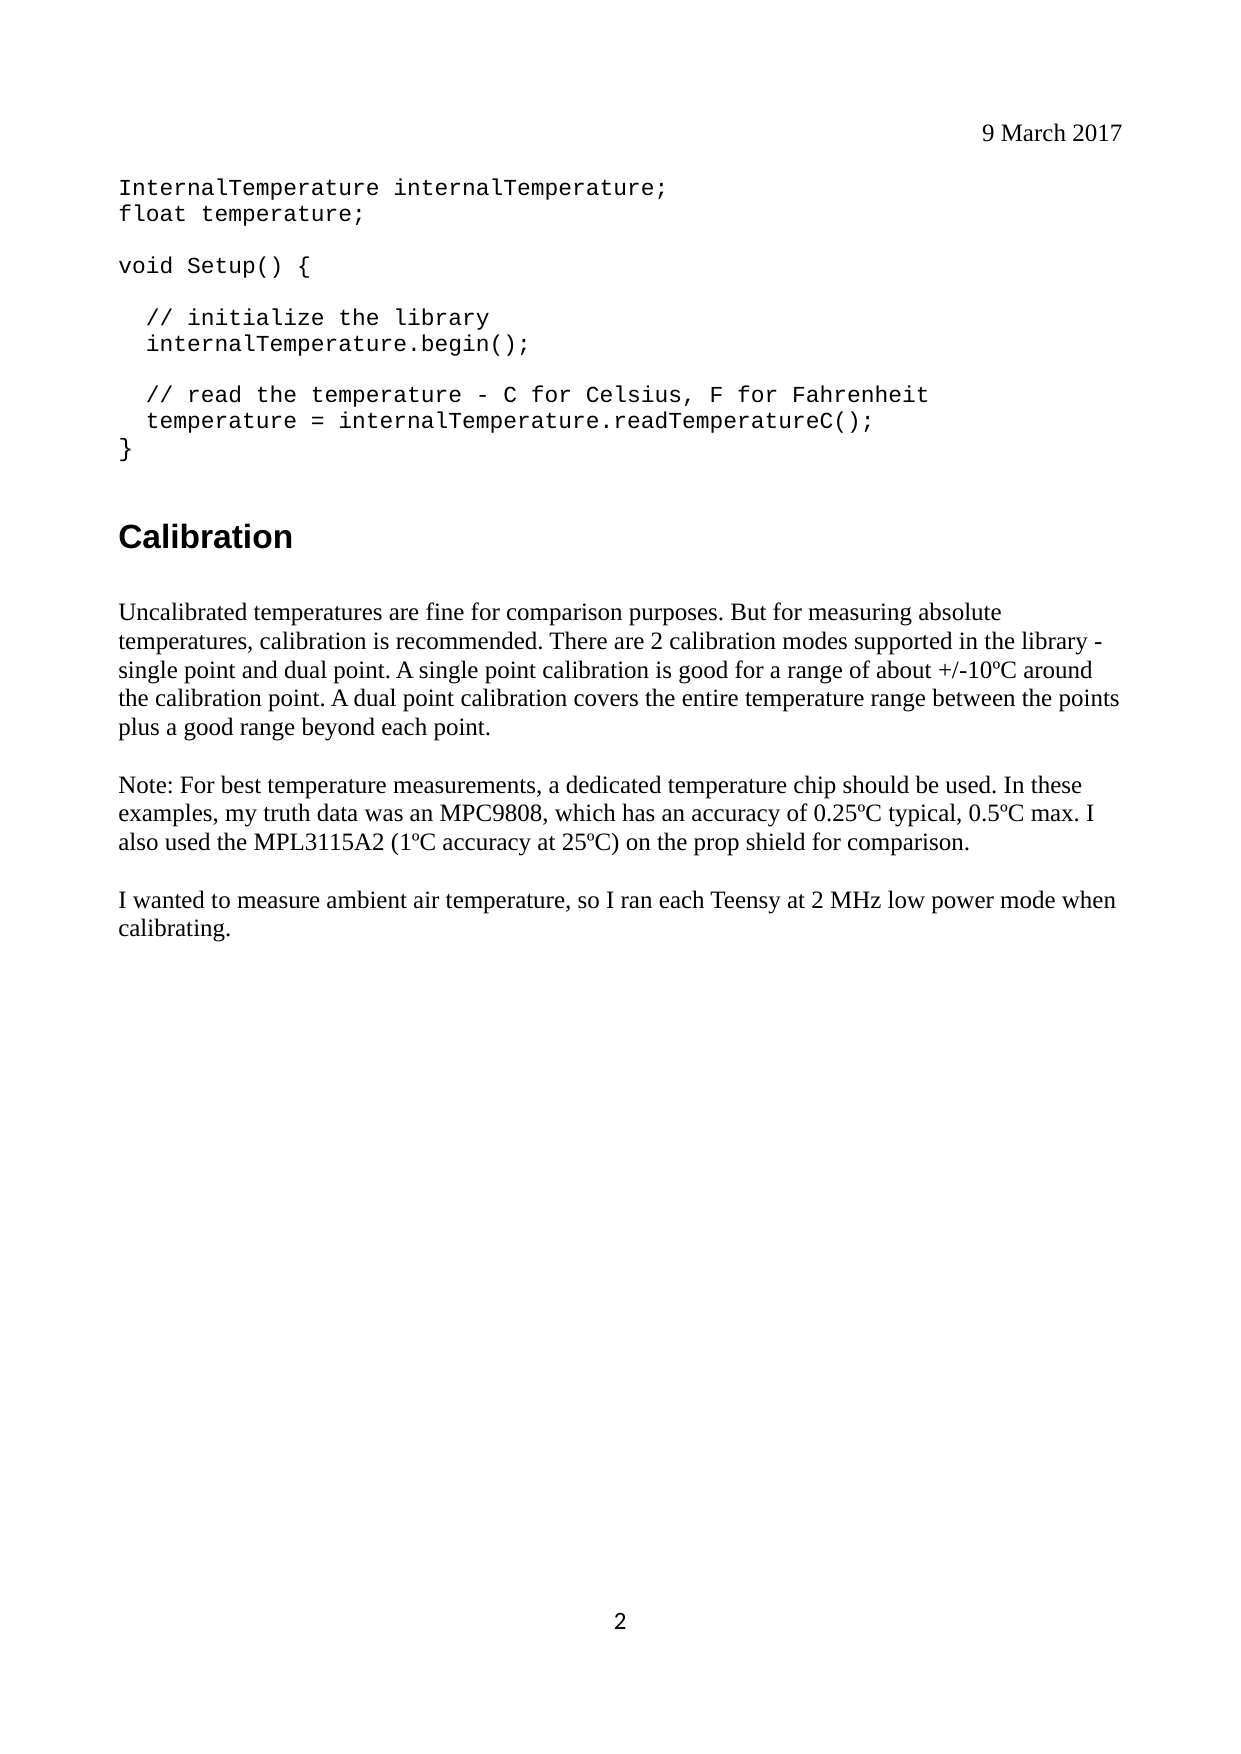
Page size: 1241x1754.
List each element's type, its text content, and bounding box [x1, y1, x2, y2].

text I wanted to measure ambient air temperature, so I ran each Teensy at 2 MHz low power mode when calibrating. [118, 885, 1122, 942]
text // read the temperature - C for Celsius, F for Fahrenheit [118, 384, 1122, 410]
text } [118, 436, 1122, 464]
text InternalTemperature internalTemperature; [118, 176, 1122, 202]
text float temperature; [118, 202, 1122, 228]
text internalTemperature.begin(); [118, 332, 1122, 358]
subtitle Calibration [118, 517, 1122, 556]
text void Setup() { [118, 254, 1122, 280]
text Note: For best temperature measurements, a dedicated temperature chip should be used. In these examples, my truth data was an MPC9808, which has an accuracy of 0.25ºC typical, 0.5ºC max. I also used the MPL3115A2 (1ºC accuracy at 25ºC) on the prop shield for comparison. [118, 770, 1122, 856]
text Uncalibrated temperatures are fine for comparison purposes. But for measuring absolute temperatures, calibration is recommended. There are 2 calibration modes supported in the library - single point and dual point. A single point calibration is good for a range of about +/-10ºC around the calibration point. A dual point calibration covers the entire temperature range between the points plus a good range beyond each point. [118, 597, 1122, 741]
text // initialize the library [118, 306, 1122, 332]
text temperature = internalTemperature.readTemperatureC(); [118, 410, 1122, 436]
